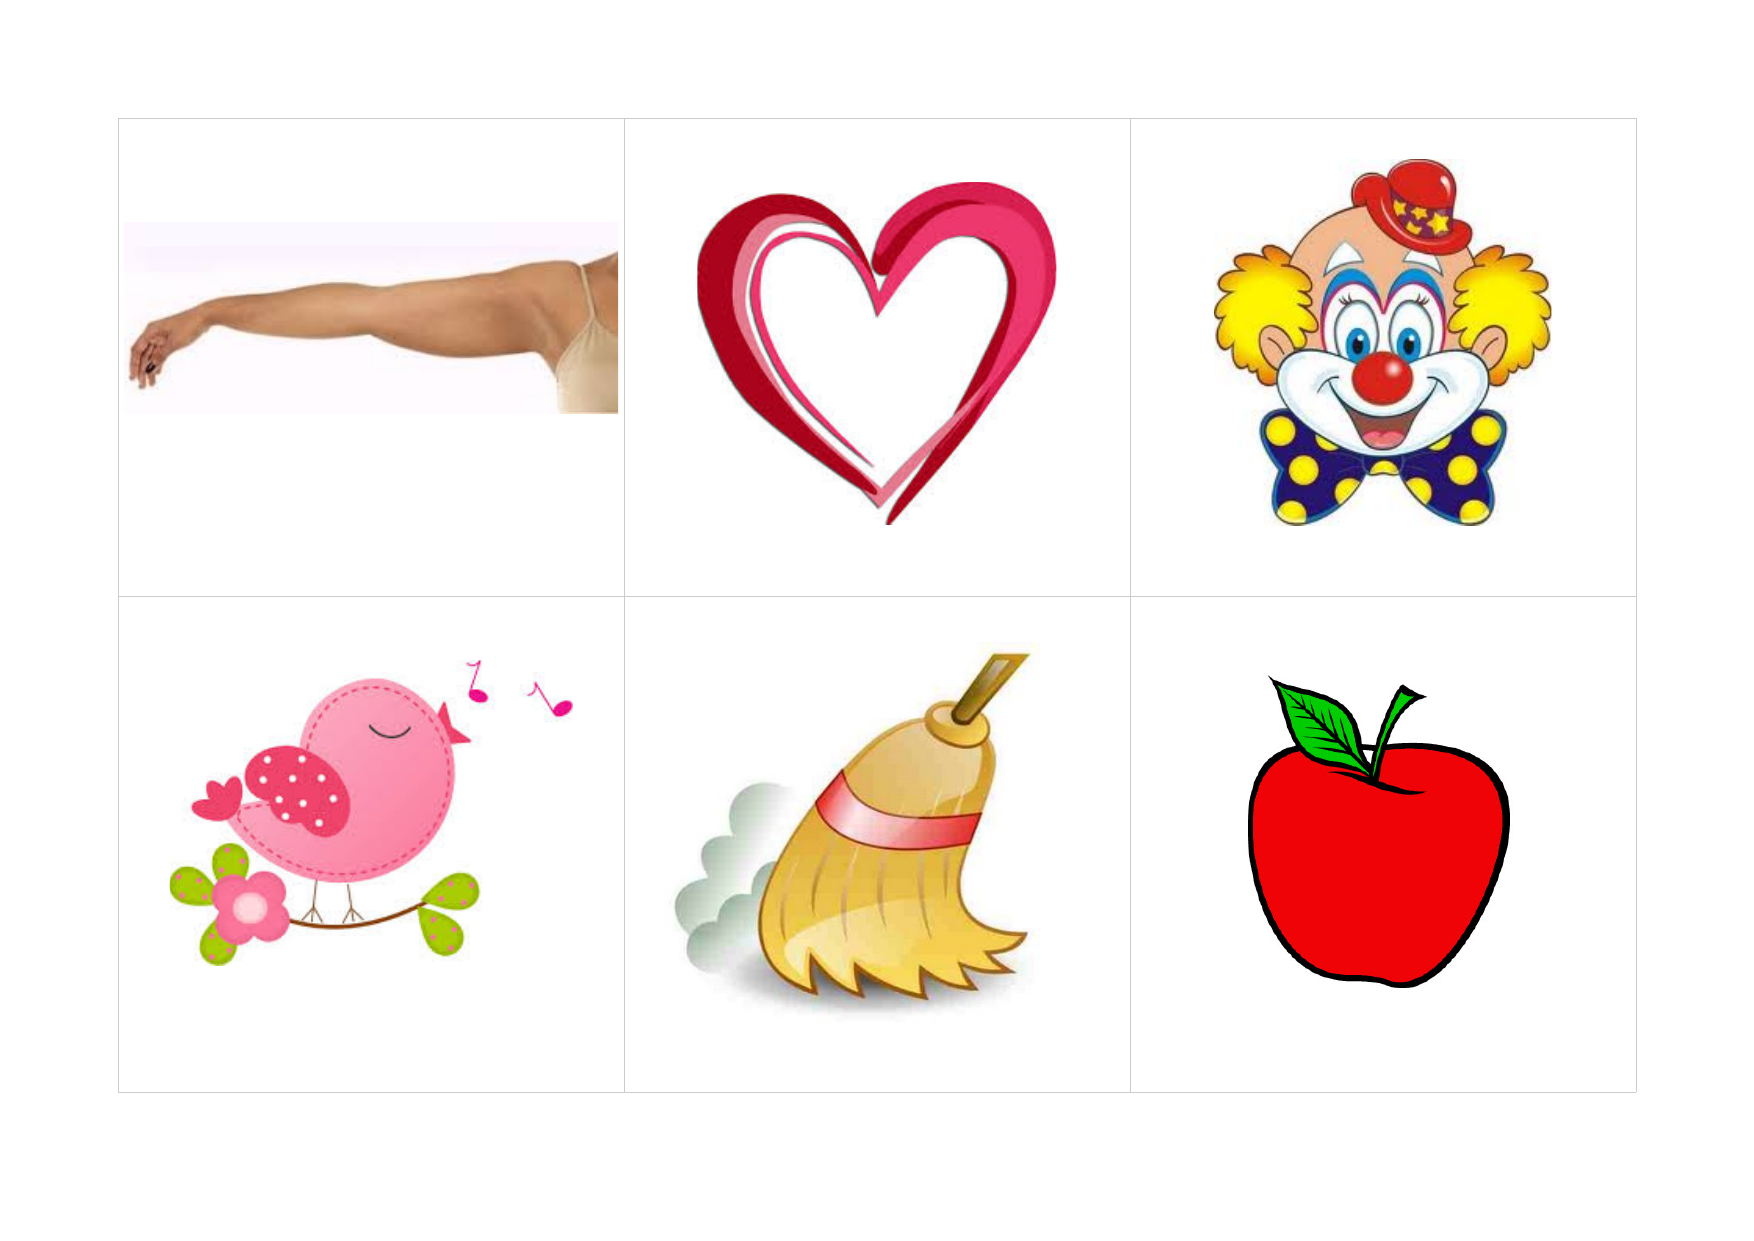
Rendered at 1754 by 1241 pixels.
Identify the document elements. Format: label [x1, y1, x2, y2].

picture [1214, 159, 1552, 526]
table_header [119, 119, 624, 596]
picture [697, 182, 1057, 525]
picture [1131, 638, 1626, 1026]
table_header [625, 119, 1130, 596]
picture [660, 642, 1040, 1023]
table_cell [625, 597, 1130, 642]
table_cell [1131, 597, 1636, 1092]
table_cell [625, 643, 1130, 1092]
picture [169, 660, 573, 966]
table_cell [119, 597, 624, 1092]
table_header [1131, 119, 1636, 596]
picture [123, 222, 619, 414]
